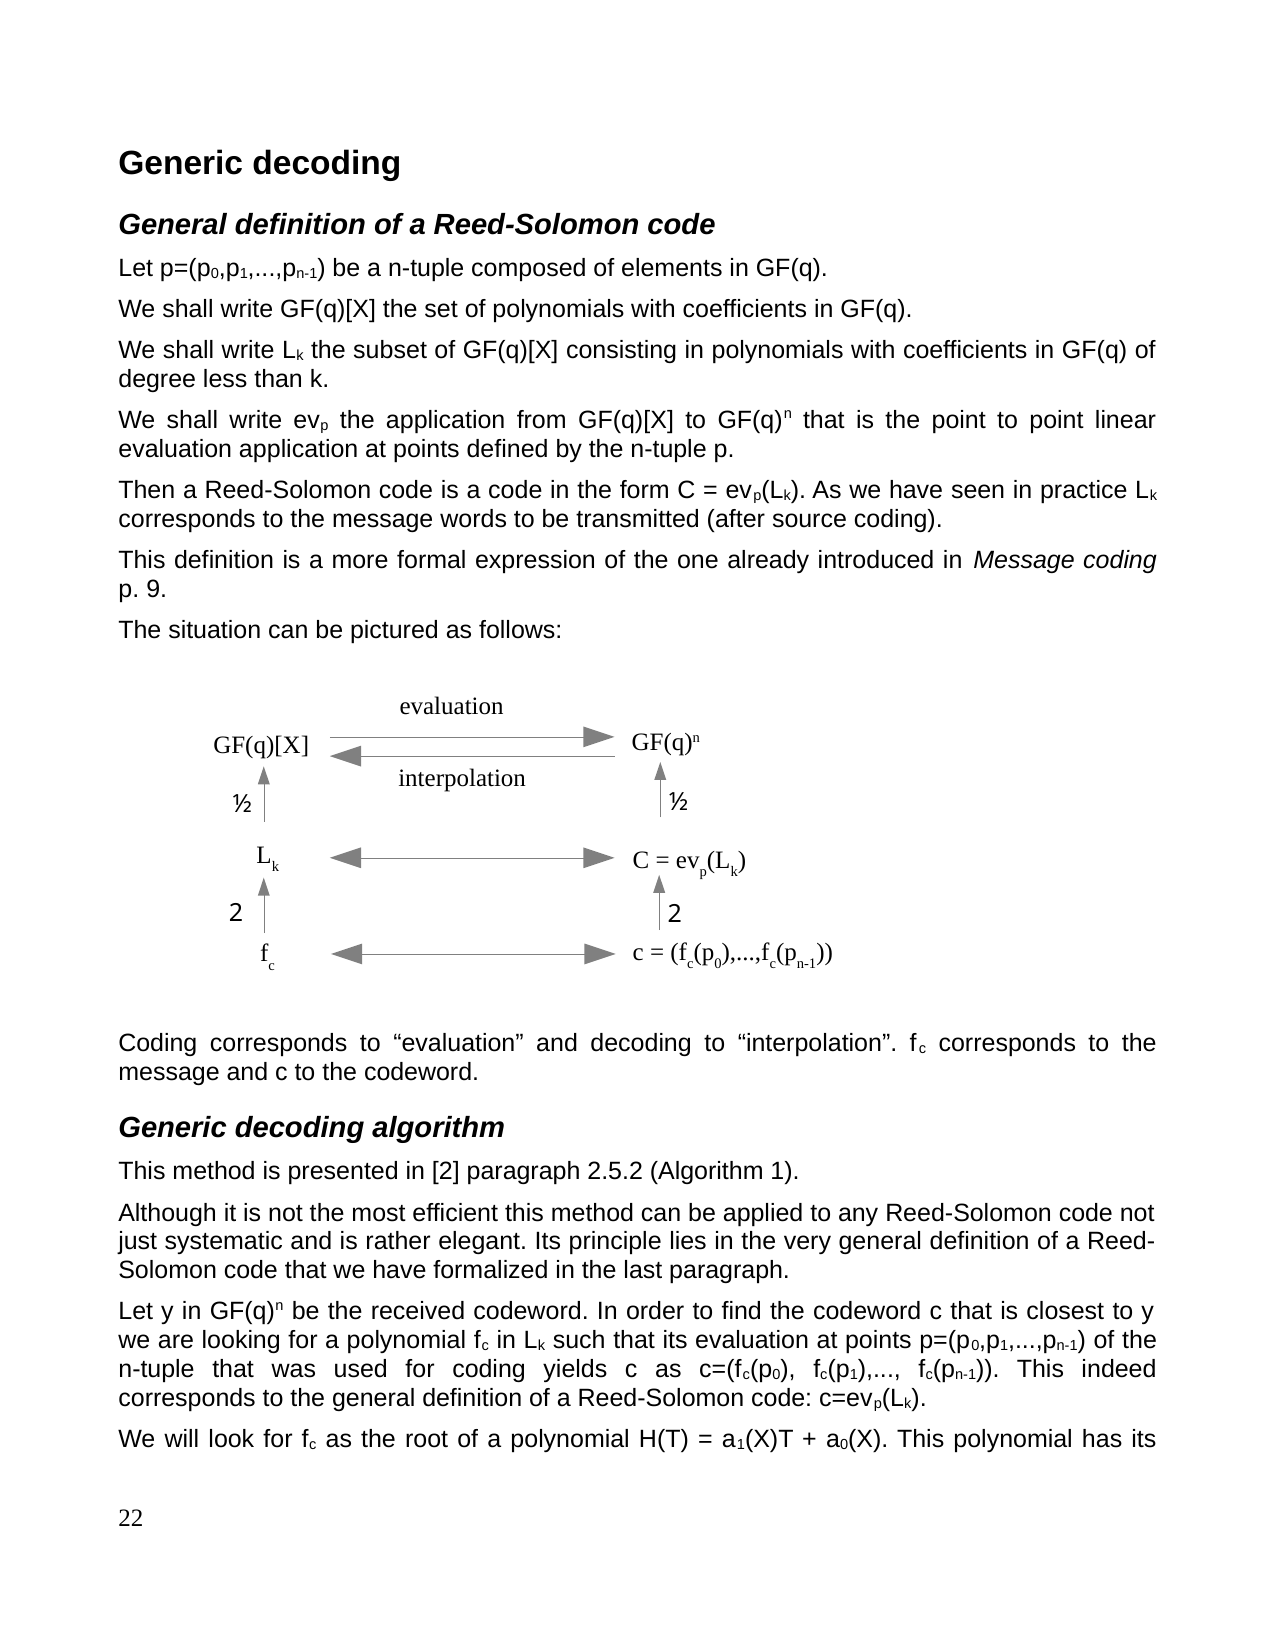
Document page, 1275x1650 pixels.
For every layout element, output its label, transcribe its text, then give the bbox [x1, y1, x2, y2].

text Coding corresponds to “evaluation” and decoding to “interpolation”. fc corresponds to the message and c to the codeword. [118, 1028, 1157, 1085]
text Let p=(p0,p1,...,pn-1) be a n-tuple composed of elements in GF(q). [118, 253, 1157, 282]
text This definition is a more formal expression of the one already introduced in Message coding p. 9. [118, 545, 1157, 603]
text Although it is not the most efficient this method can be applied to any Reed-Solomon code not just systematic and is rather elegant. Its principle lies in the very general definition of a Reed-Solomon code that we have formalized in the last paragraph. [118, 1198, 1157, 1284]
text We shall write Lk the subset of GF(q)[X] consisting in polynomials with coefficients in GF(q) of degree less than k. [118, 335, 1157, 393]
text We shall write evp the application from GF(q)[X] to GF(q)n that is the point to point linear evaluation application at points defined by the n-tuple p. [118, 405, 1157, 463]
text Then a Reed-Solomon code is a code in the form C = evp(Lk). As we have seen in practice Lk corresponds to the message words to be transmitted (after source coding). [118, 475, 1157, 533]
subtitle Generic decoding [118, 143, 1157, 182]
text We shall write GF(q)[X] the set of polynomials with coefficients in GF(q). [118, 294, 1157, 323]
text We will look for fc as the root of a polynomial H(T) = a1(X)T + a0(X). This polynomial has its [118, 1424, 1157, 1453]
text The situation can be pictured as follows: [118, 615, 1157, 644]
text Let y in GF(q)n be the received codeword. In order to find the codeword c that is closest to y we are looking for a polynomial fc in Lk such that its evaluation at points p=(p0,p1,...,pn-1) of the n-tuple that was used for coding yields c as c=(fc(p0), fc(p1),..., fc(pn-1)). This indeed corresponds to the general definition of a Reed-Solomon code: c=evp(Lk). [118, 1296, 1157, 1411]
subtitle Generic decoding algorithm [118, 1110, 1157, 1144]
text This method is presented in [2] paragraph 2.5.2 (Algorithm 1). [118, 1156, 1157, 1185]
subtitle General definition of a Reed-Solomon code [118, 207, 1157, 240]
